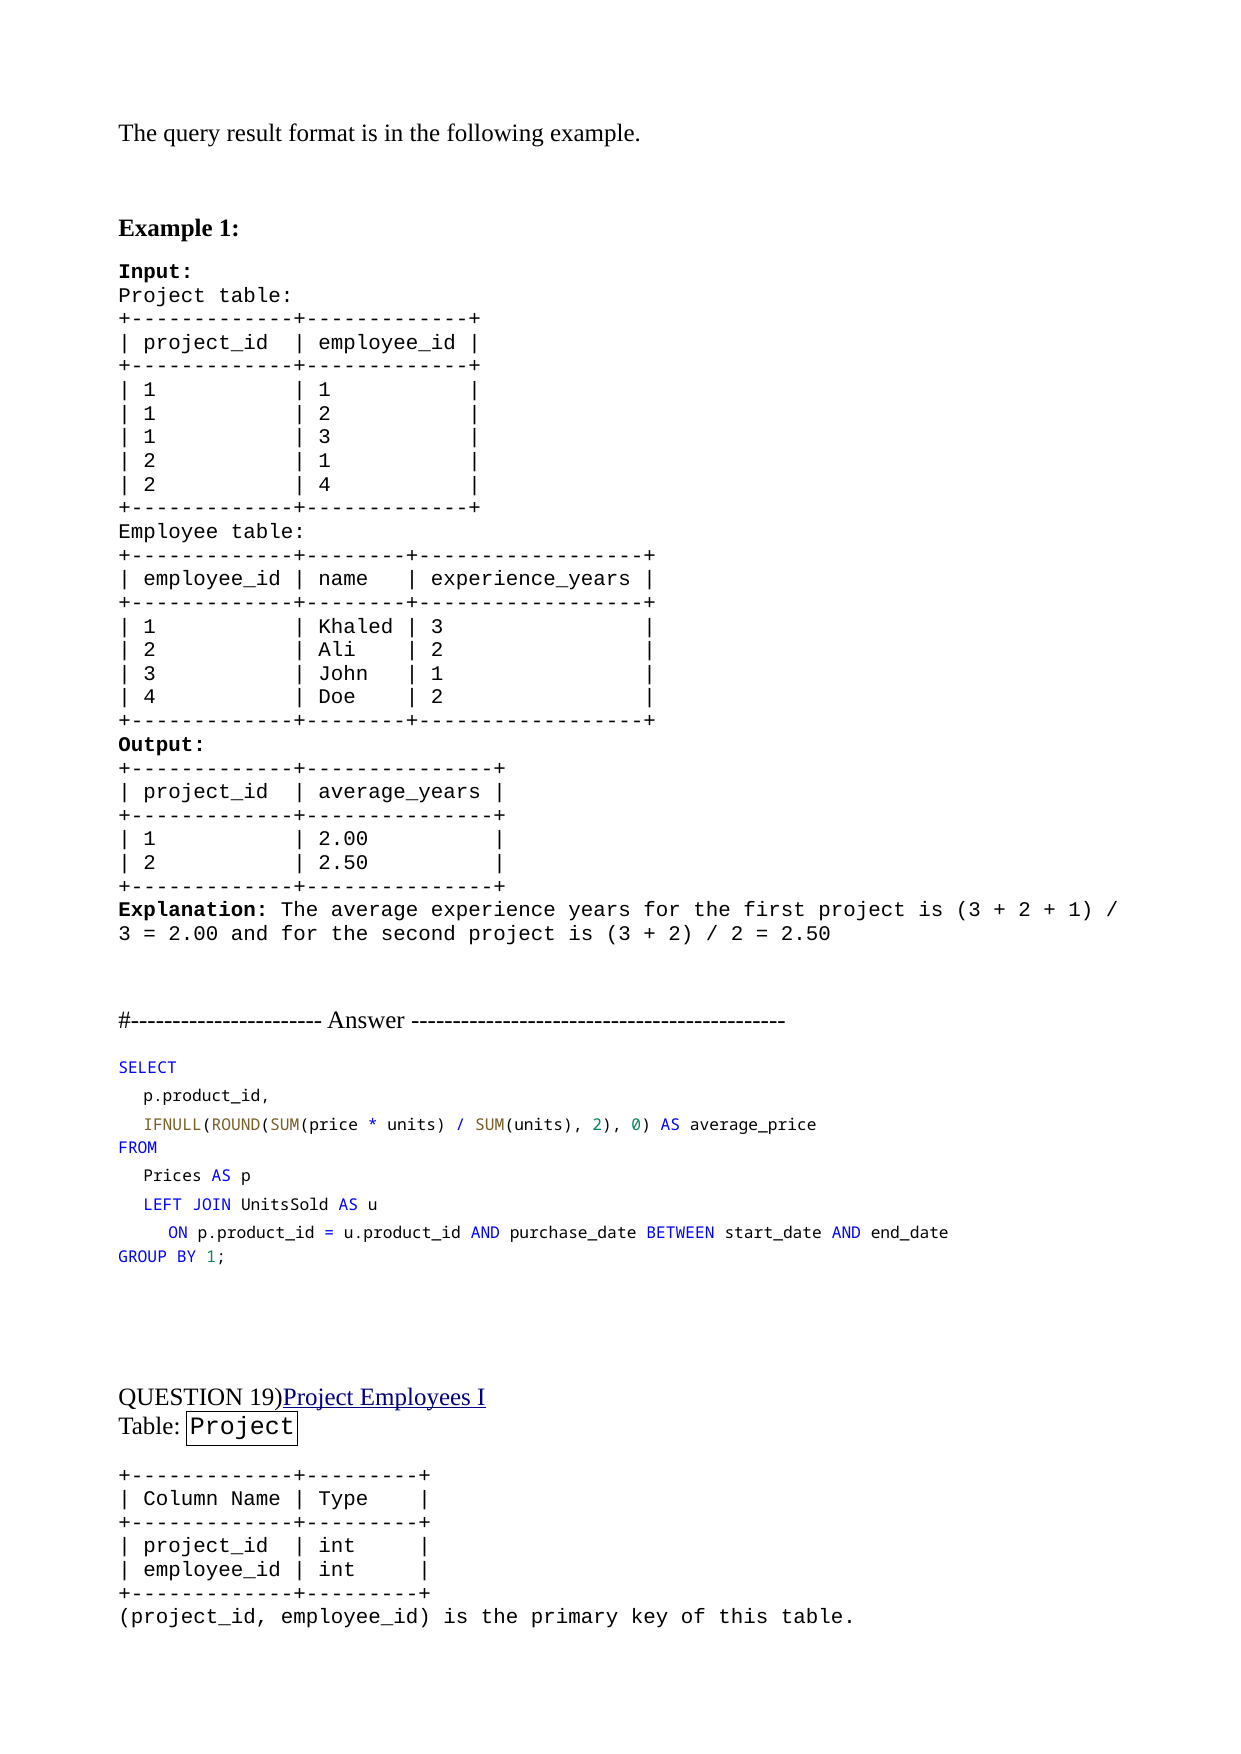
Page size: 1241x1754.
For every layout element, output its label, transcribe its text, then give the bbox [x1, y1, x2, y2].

text | 3 | John | 1 | [118, 663, 1122, 687]
text +-------------+--------+------------------+ [118, 592, 1122, 616]
text Output: [118, 734, 1122, 757]
text +-------------+---------+ [118, 1464, 1122, 1488]
text | 2 | 1 | [118, 450, 1122, 474]
text | 2 | 2.50 | [118, 852, 1122, 876]
text | 4 | Doe | 2 | [118, 687, 1122, 710]
text Input: [118, 261, 1122, 284]
text (project_id, employee_id) is the primary key of this table. [118, 1606, 1122, 1630]
text FROM [118, 1136, 1122, 1158]
text | 2 | 4 | [118, 474, 1122, 497]
text | project_id | int | [118, 1536, 1122, 1559]
text +-------------+---------------+ [118, 876, 1122, 899]
text LEFT JOIN UnitsSold AS u [118, 1187, 1122, 1216]
text +-------------+--------+------------------+ [118, 545, 1122, 568]
text Table: [118, 1411, 186, 1445]
text | 1 | 3 | [118, 426, 1122, 450]
text Prices AS p [118, 1158, 1122, 1187]
text +-------------+---------+ [118, 1512, 1122, 1536]
text +-------------+---------------+ [118, 757, 1122, 781]
text +-------------+-------------+ [118, 497, 1122, 521]
text | 1 | Khaled | 3 | [118, 616, 1122, 639]
text GROUP BY 1; [118, 1244, 1122, 1267]
text | project_id | employee_id | [118, 332, 1122, 356]
text | employee_id | name | experience_years | [118, 568, 1122, 592]
text | 1 | 2 | [118, 403, 1122, 426]
text +-------------+-------------+ [118, 356, 1122, 379]
text Project table: [118, 284, 1122, 308]
text | Column Name | Type | [118, 1488, 1122, 1512]
text Explanation: The average experience years for the first project is (3 + 2 + 1) / 3 = 2.00 and for the second project is (3 + 2) / 2 = 2.50 [118, 899, 1122, 947]
text +-------------+-------------+ [118, 308, 1122, 332]
text Project [187, 1412, 297, 1445]
text | 1 | 2.00 | [118, 828, 1122, 852]
text Example 1: [118, 213, 1122, 242]
text | employee_id | int | [118, 1559, 1122, 1583]
text SELECT [118, 1056, 1122, 1078]
text QUESTION 19)Project Employees I [118, 1382, 1122, 1411]
text | project_id | average_years | [118, 781, 1122, 805]
text The query result format is in the following example. [118, 118, 1122, 147]
text [298, 1411, 1122, 1445]
text Employee table: [118, 521, 1122, 545]
text IFNULL(ROUND(SUM(price * units) / SUM(units), 2), 0) AS average_price [118, 1107, 1122, 1136]
text +-------------+---------------+ [118, 805, 1122, 828]
text +-------------+--------+------------------+ [118, 710, 1122, 734]
text | 1 | 1 | [118, 379, 1122, 403]
text p.product_id, [118, 1078, 1122, 1107]
text | 2 | Ali | 2 | [118, 639, 1122, 663]
text ON p.product_id = u.product_id AND purchase_date BETWEEN start_date AND end_date [118, 1216, 1122, 1244]
text +-------------+---------+ [118, 1583, 1122, 1606]
text #----------------------- Answer --------------------------------------------- [118, 1005, 1122, 1034]
